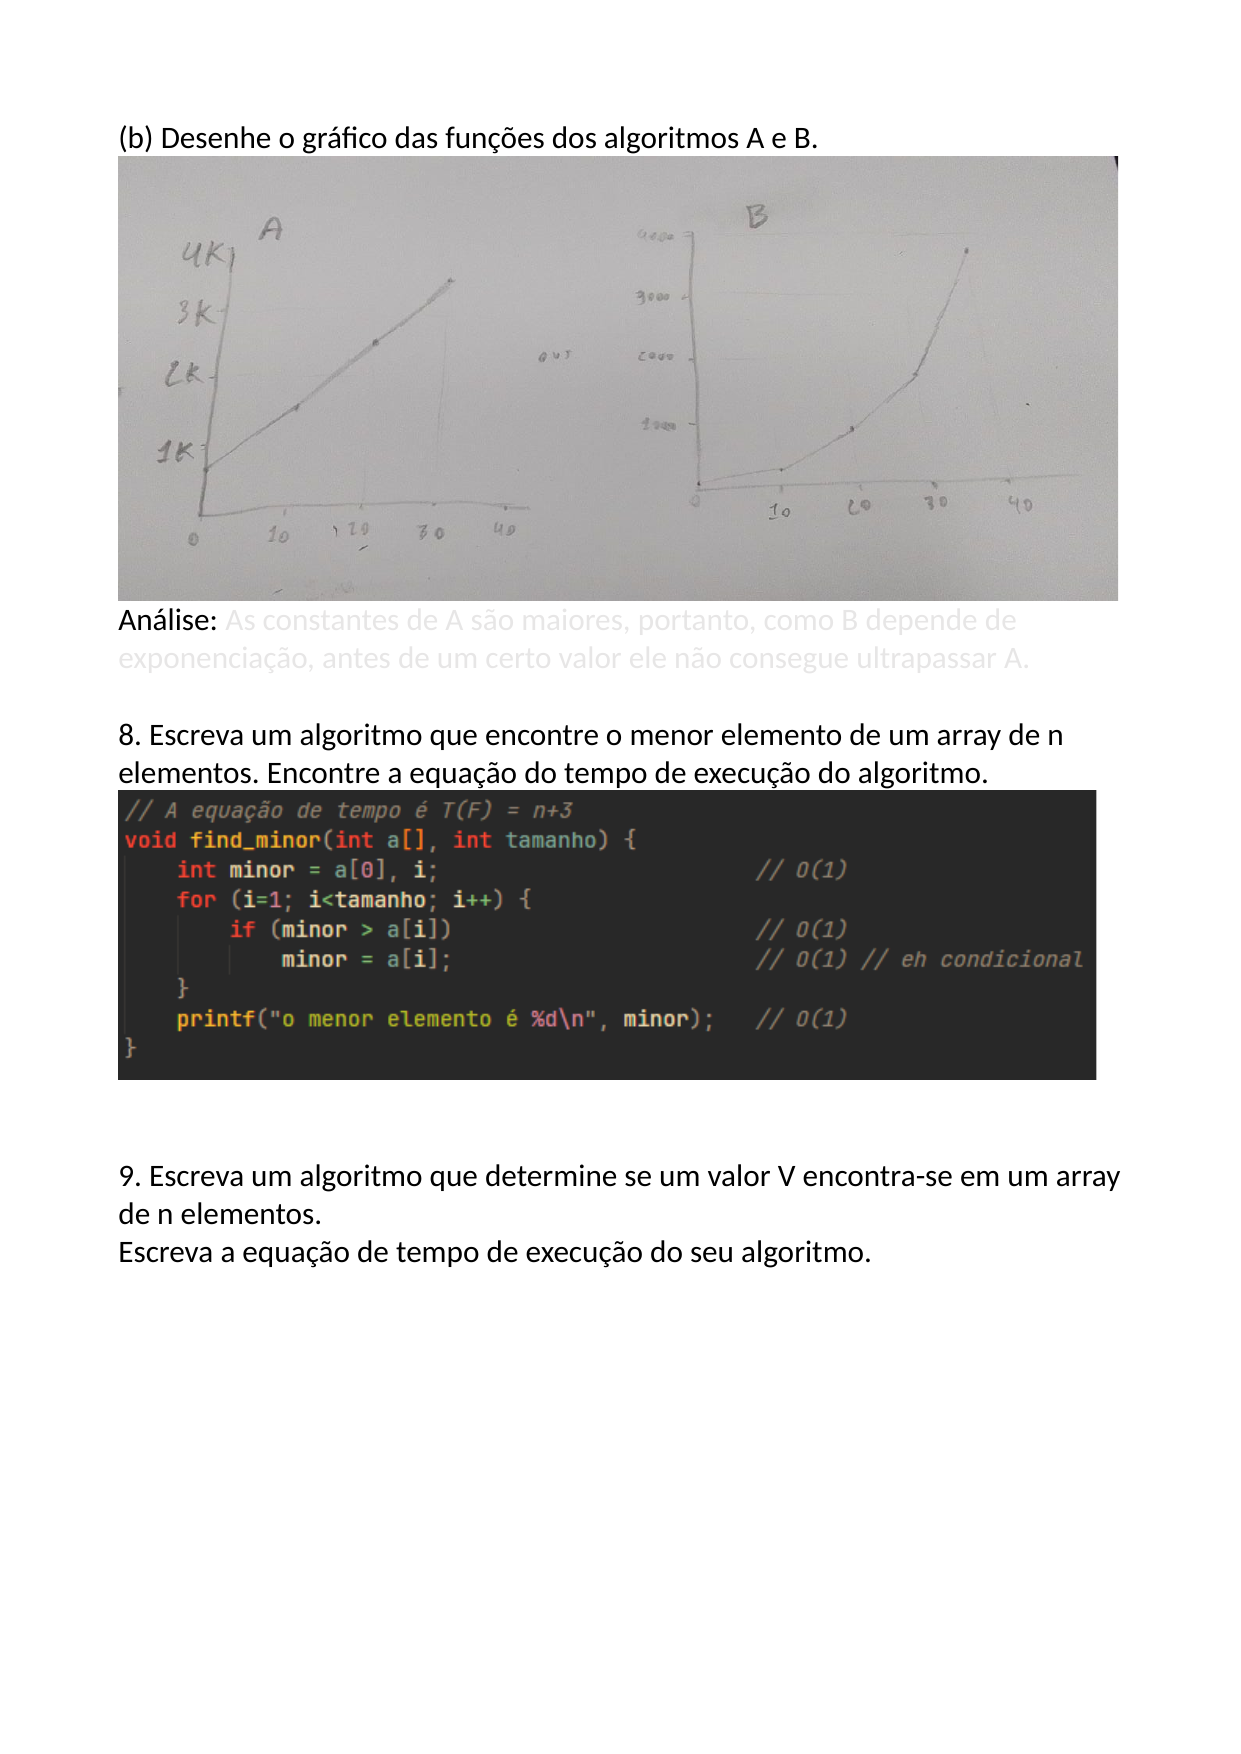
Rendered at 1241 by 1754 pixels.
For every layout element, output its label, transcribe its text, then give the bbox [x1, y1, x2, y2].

text Análise: As constantes de A são maiores, portanto, como B depende de exponenciação, antes de um certo valor ele não consegue ultrapassar A. [118, 600, 1122, 676]
text (b) Desenhe o gráfico das funções dos algoritmos A e B. [118, 118, 1122, 156]
text 8. Escreva um algoritmo que encontre o menor elemento de um array de n elementos. Encontre a equação do tempo de execução do algoritmo. [118, 714, 1122, 791]
text 9. Escreva um algoritmo que determine se um valor V encontra-se em um array de n elementos. [118, 1156, 1122, 1232]
text Escreva a equação de tempo de execução do seu algoritmo. [118, 1232, 1122, 1271]
